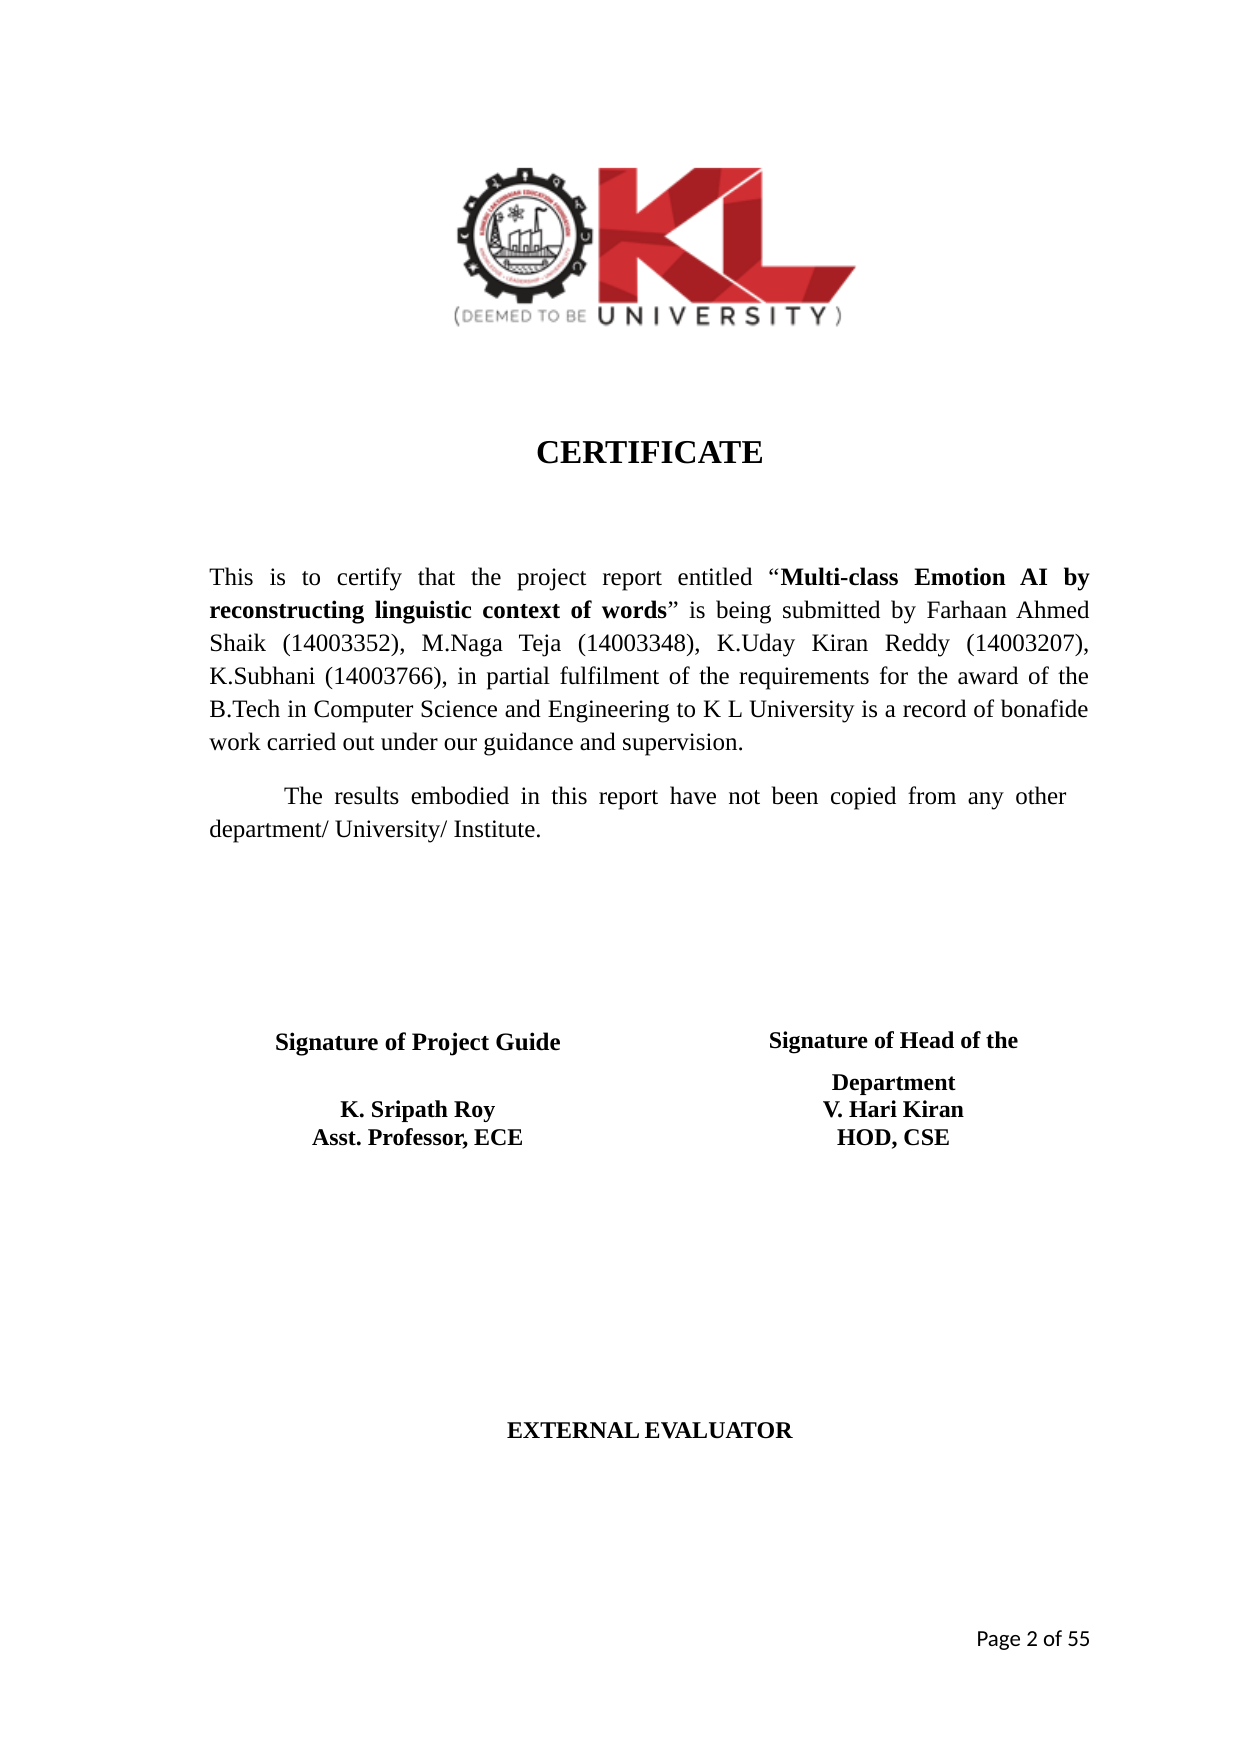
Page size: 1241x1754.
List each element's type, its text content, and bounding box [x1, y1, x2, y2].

table_cell V. Hari Kiran [638, 1096, 1090, 1123]
picture [436, 150, 863, 343]
table_header Signature of Project Guide [139, 1027, 637, 1096]
text CERTIFICATE [209, 432, 1090, 470]
table_header [198, 1361, 1101, 1388]
table_cell K. Sripath Roy [139, 1096, 637, 1123]
table_header Signature of Head of the Department [638, 1027, 1090, 1096]
table_cell HOD, CSE [638, 1123, 1090, 1151]
text This is to certify that the project report entitled “Multi-class Emotion AI by reconstructing linguistic context of words” is being submitted by Farhaan Ahmed Shaik (14003352), M.Naga Teja (14003348), K.Uday Kiran Reddy (14003207), K.Subhani (14003766), in partial fulfilment of the requirements for the award of the B.Tech in Computer Science and Engineering to K L University is a record of bonafide work carried out under our guidance and supervision. [209, 562, 1090, 756]
table_cell EXTERNAL EVALUATOR [198, 1416, 1101, 1443]
table_cell [198, 1388, 1101, 1416]
text The results embodied in this report have not been copied from any other department/ University/ Institute. [209, 781, 1067, 843]
table_cell Asst. Professor, ECE [139, 1123, 637, 1151]
